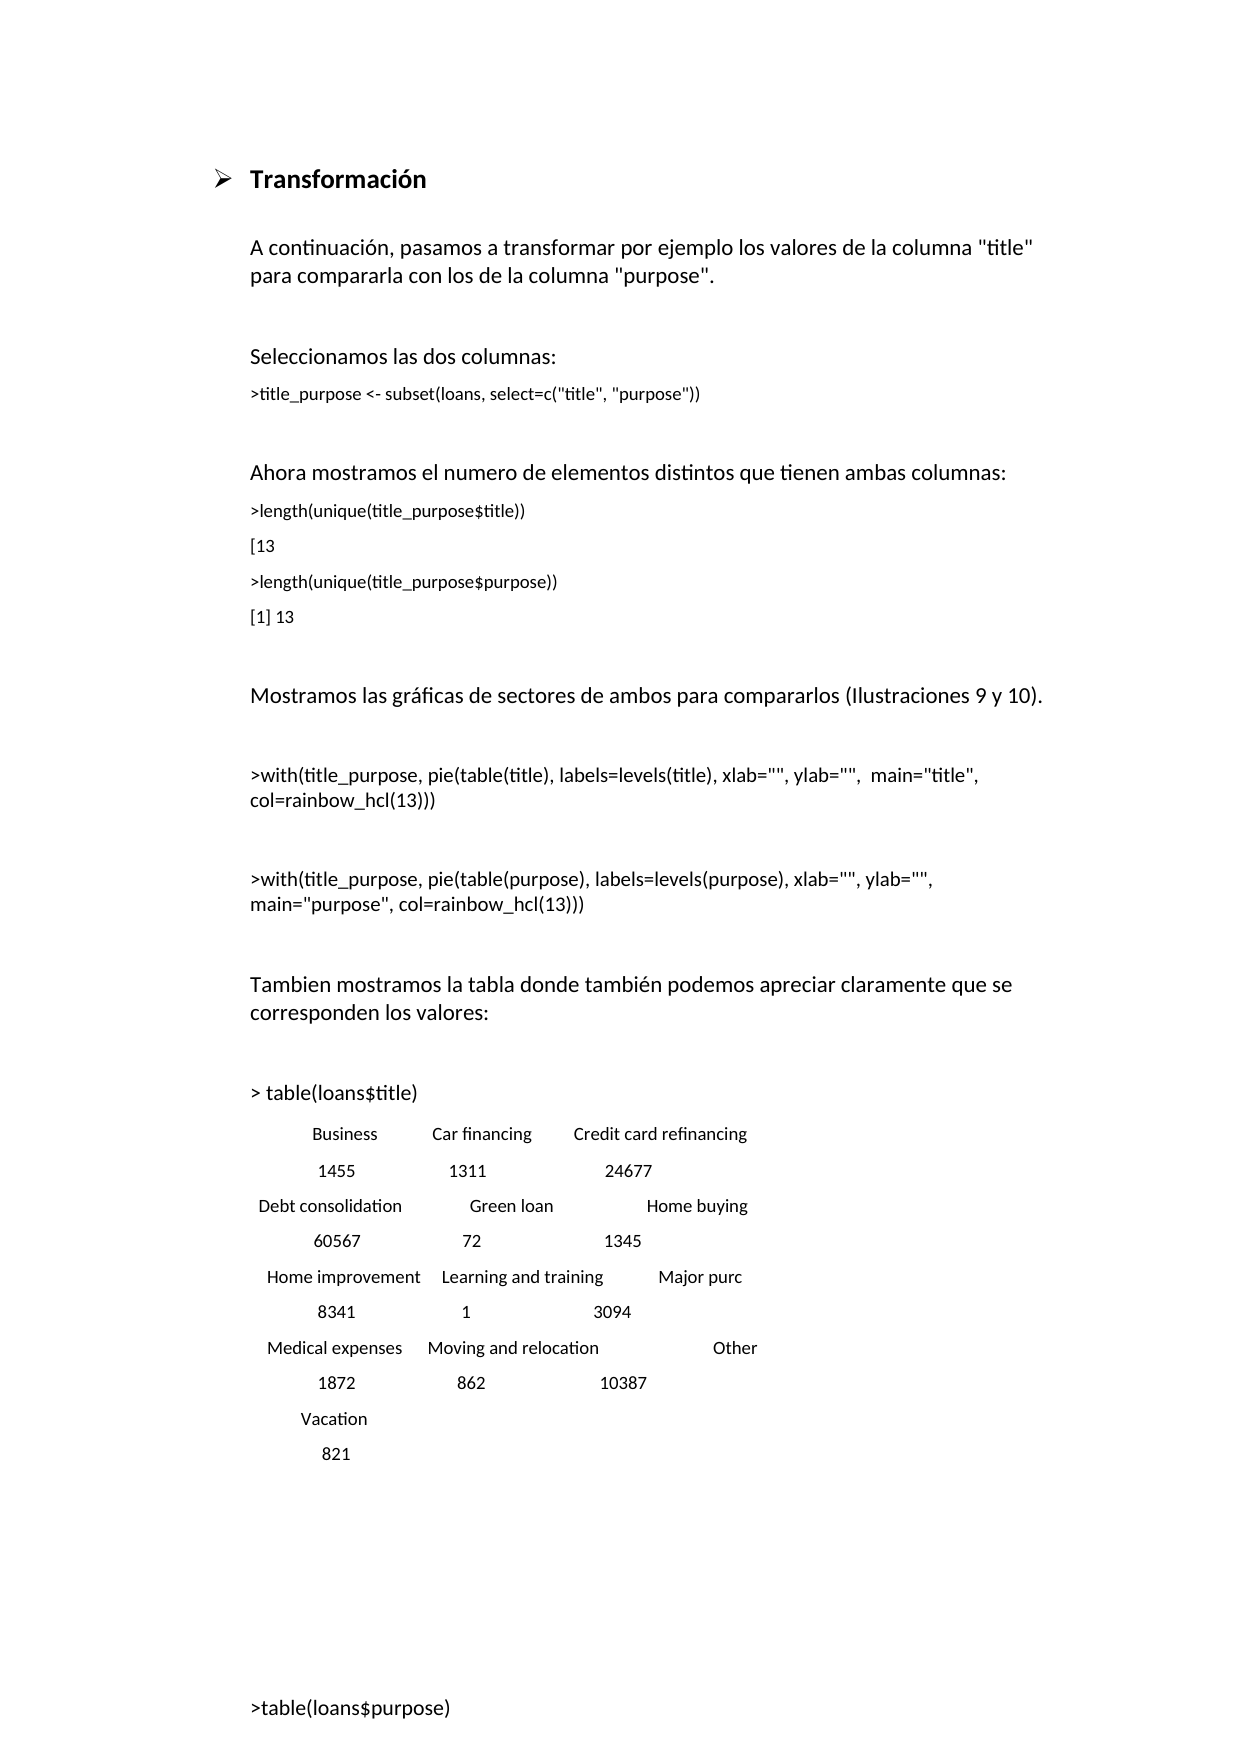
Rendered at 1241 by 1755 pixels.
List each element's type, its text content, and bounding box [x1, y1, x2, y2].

text >table(loans$purpose) [250, 1694, 1065, 1720]
list >with(title_purpose, pie(table(title), labels=levels(title), xlab="", ylab="", main="title", col=rainbow_hcl(13))) [212, 762, 1065, 813]
text > table(loans$title) [250, 1079, 1065, 1106]
text 821 [250, 1442, 1065, 1465]
text 1455 1311 24677 [250, 1159, 1065, 1182]
list [13 [212, 534, 1065, 557]
list Mostramos las gráficas de sectores de ambos para compararlos (Ilustraciones 9 y 10). [212, 681, 1065, 709]
text 1872 862 10387 [250, 1371, 1065, 1394]
list Seleccionamos las dos columnas: [212, 342, 1065, 370]
list >with(title_purpose, pie(table(purpose), labels=levels(purpose), xlab="", ylab="", main="purpose", col=rainbow_hcl(13))) [212, 866, 1065, 917]
list >length(unique(title_purpose$title)) [212, 499, 1065, 522]
text Vacation [250, 1407, 1065, 1429]
text Medical expenses Moving and relocation Other [250, 1336, 1065, 1359]
text Debt consolidation Green loan Home buying [250, 1194, 1065, 1217]
list [1] 13 [212, 605, 1065, 628]
text 8341 1 3094 [250, 1300, 1065, 1323]
list >length(unique(title_purpose$purpose)) [212, 570, 1065, 593]
subtitle A continuación, pasamos a transformar por ejemplo los valores de la columna "title" para compararla con los de la columna "purpose". [212, 233, 1065, 289]
text Home improvement Learning and training Major purc [250, 1265, 1065, 1288]
text Business Car financing Credit card refinancing [250, 1118, 1065, 1146]
list Tambien mostramos la tabla donde también podemos apreciar claramente que se corresponden los valores: [212, 970, 1065, 1026]
list >title_purpose <- subset(loans, select=c("title", "purpose")) [212, 383, 1065, 406]
subtitle Transformación [212, 162, 1065, 196]
list Ahora mostramos el numero de elementos distintos que tienen ambas columnas: [212, 458, 1065, 487]
text 60567 72 1345 [250, 1229, 1065, 1252]
